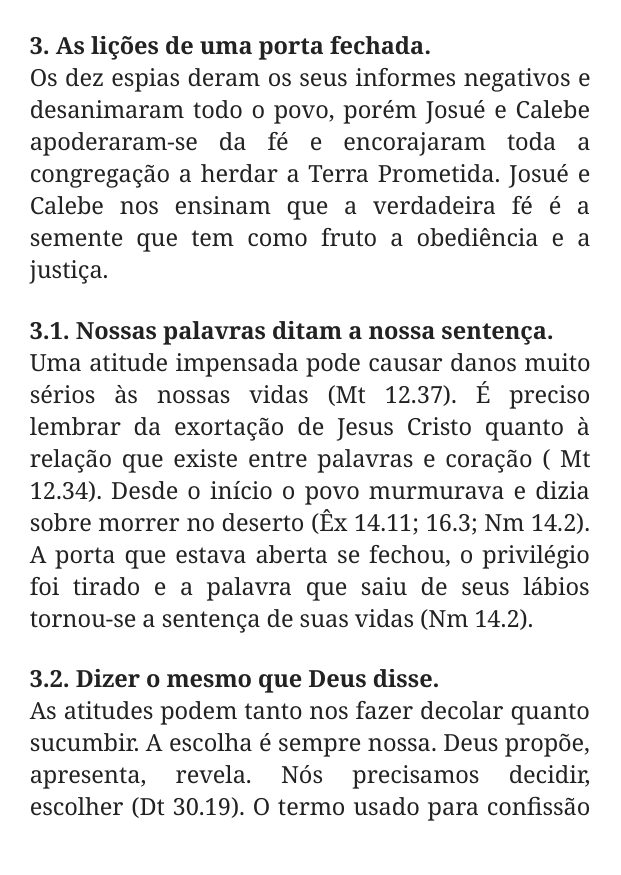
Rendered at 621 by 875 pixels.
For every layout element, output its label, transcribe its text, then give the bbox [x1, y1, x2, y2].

text 3.1. Nossas palavras ditam a nossa sentença. [29, 314, 591, 346]
text 3. As lições de uma porta fechada. [29, 29, 591, 61]
text Os dez espias deram os seus informes negativos e desanimaram todo o povo, porém Josué e Calebe apoderaram-se da fé e encorajaram toda a congregação a herdar a Terra Prometida. Josué e Calebe nos ensinam que a verdadeira fé é a semente que tem como fruto a obediência e a justiça. [29, 61, 591, 285]
text Uma atitude impensada pode causar danos muito sérios às nossas vidas (Mt 12.37). É preciso lembrar da exortação de Jesus Cristo quanto à relação que existe entre palavras e coração ( Mt 12.34). Desde o início o povo murmurava e dizia sobre morrer no deserto (Êx 14.11; 16.3; Nm 14.2). A porta que estava aberta se fechou, o privilégio foi tirado e a palavra que saiu de seus lábios tornou-se a sentença de suas vidas (Nm 14.2). [29, 346, 591, 634]
text 3.2. Dizer o mesmo que Deus disse. [29, 663, 591, 694]
text As atitudes podem tanto nos fazer decolar quanto sucumbir. A escolha é sempre nossa. Deus propõe, apresenta, revela. Nós precisamos decidir, escolher (Dt 30.19). O termo usado para confissão [29, 694, 591, 822]
